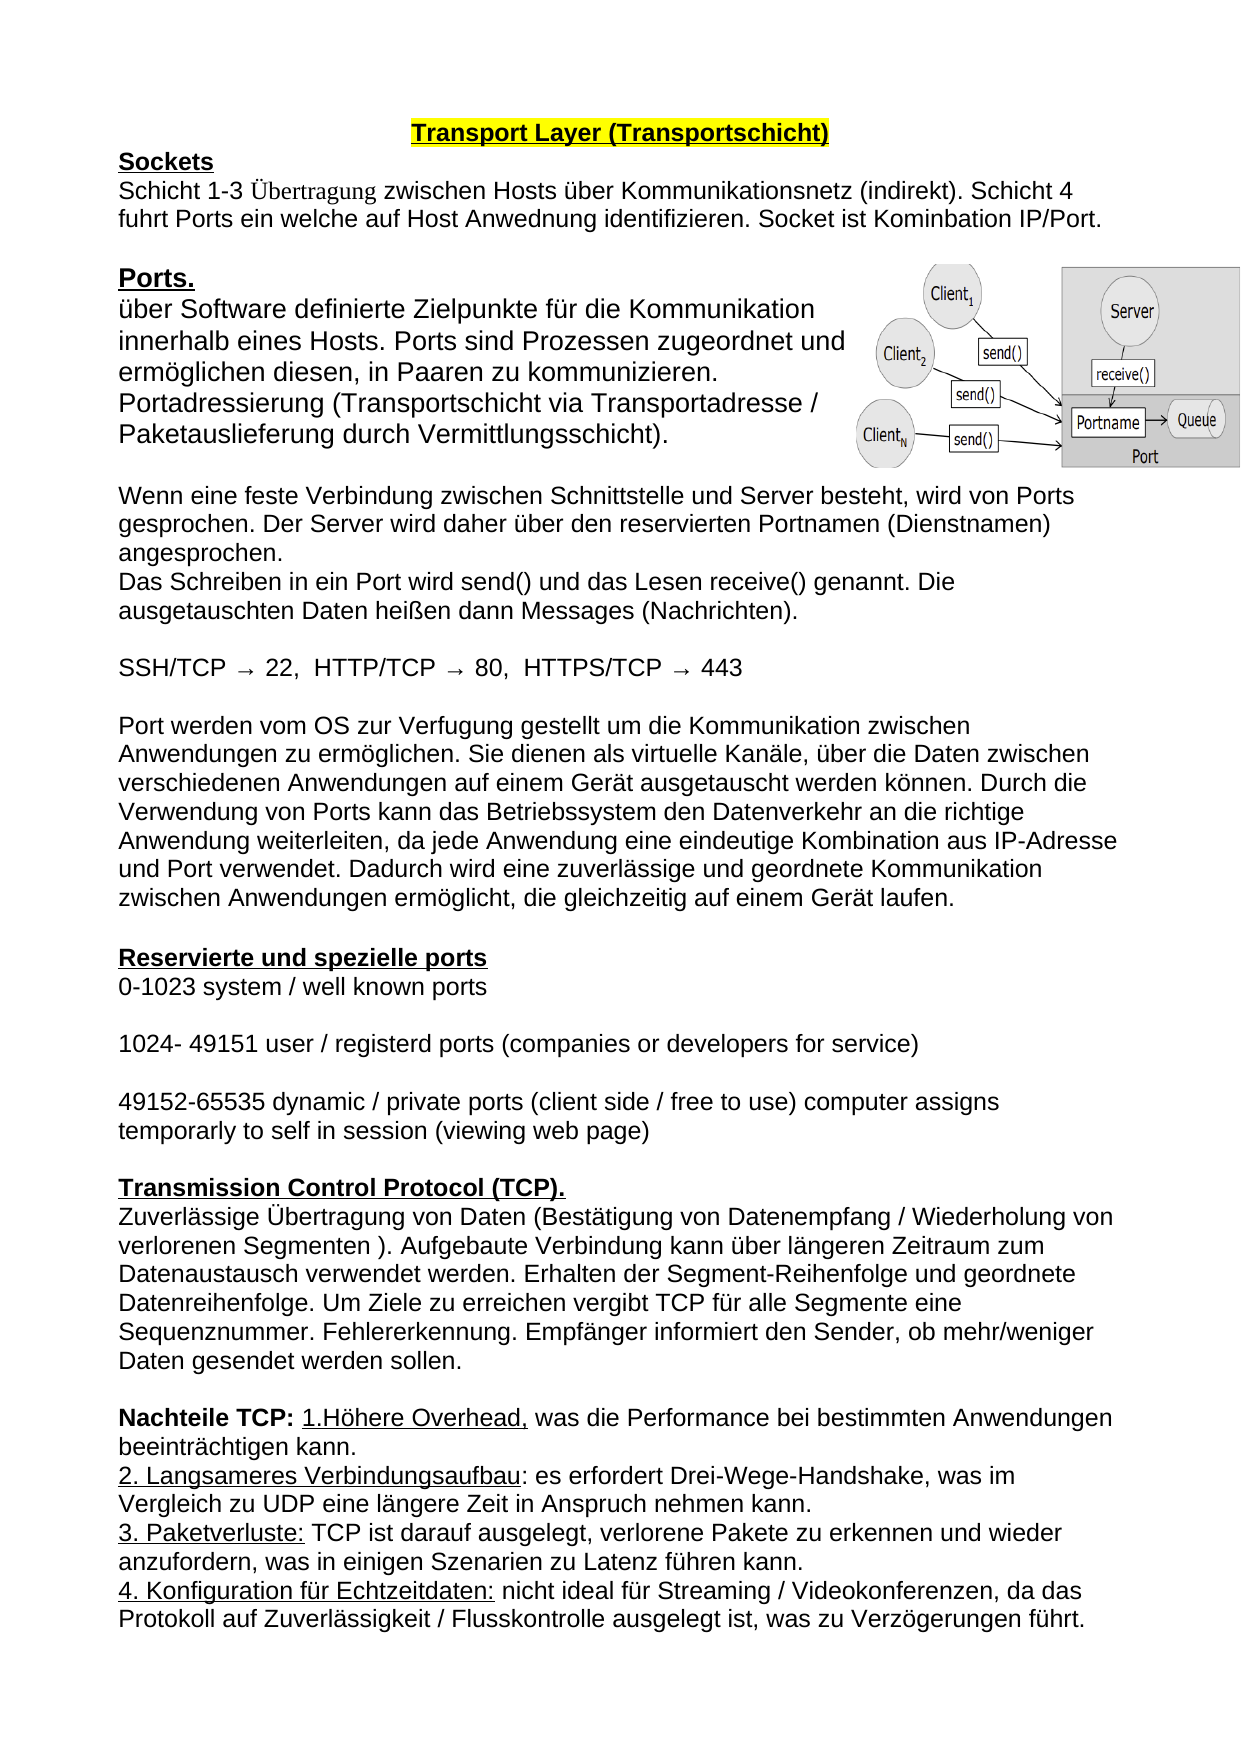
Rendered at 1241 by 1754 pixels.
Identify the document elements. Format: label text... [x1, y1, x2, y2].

text 49152-65535 dynamic / private ports (client side / free to use) computer assigns temporarly to self in session (viewing web page) [118, 1087, 1122, 1144]
text Transport Layer (Transportschicht) [118, 118, 1122, 147]
text Sockets [118, 147, 1122, 176]
text SSH/TCP → 22, HTTP/TCP → 80, HTTPS/TCP → 443 [118, 653, 1122, 682]
text Transmission Control Protocol (TCP). [118, 1173, 1122, 1202]
text 1024- 49151 user / registerd ports (companies or developers for service) [118, 1029, 1122, 1058]
text Nachteile TCP: 1.Höhere Overhead, was die Performance bei bestimmten Anwendungen beeinträchtigen kann. [118, 1403, 1122, 1461]
text Ports. [118, 262, 1122, 293]
text Reservierte und spezielle ports [118, 943, 1122, 972]
text 4. Konfiguration für Echtzeitdaten: nicht ideal für Streaming / Videokonferenzen, da das Protokoll auf Zuverlässigkeit / Flusskontrolle ausgelegt ist, was zu Verzögerungen führt. [118, 1576, 1122, 1633]
text 2. Langsameres Verbindungsaufbau: es erfordert Drei-Wege-Handshake, was im Vergleich zu UDP eine längere Zeit in Anspruch nehmen kann. [118, 1461, 1122, 1518]
text 0-1023 system / well known ports [118, 972, 1122, 1001]
text Schicht 1-3 Übertragung zwischen Hosts über Kommunikationsnetz (indirekt). Schicht 4 fuhrt Ports ein welche auf Host Anwednung identifizieren. Socket ist Kominbation IP/Port. [118, 176, 1122, 233]
text Port werden vom OS zur Verfugung gestellt um die Kommunikation zwischen Anwendungen zu ermöglichen. Sie dienen als virtuelle Kanäle, über die Daten zwischen verschiedenen Anwendungen auf einem Gerät ausgetauscht werden können. Durch die Verwendung von Ports kann das Betriebssystem den Datenverkehr an die richtige Anwendung weiterleiten, da jede Anwendung eine eindeutige Kombination aus IP-Adresse und Port verwendet. Dadurch wird eine zuverlässige und geordnete Kommunikation zwischen Anwendungen ermöglicht, die gleichzeitig auf einem Gerät laufen. [118, 711, 1122, 912]
text Das Schreiben in ein Port wird send() und das Lesen receive() genannt. Die ausgetauschten Daten heißen dann Messages (Nachrichten). [118, 567, 1122, 624]
text Wenn eine feste Verbindung zwischen Schnittstelle und Server besteht, wird von Ports gesprochen. Der Server wird daher über den reservierten Portnamen (Dienstnamen) angesprochen. [118, 481, 1122, 567]
text 3. Paketverluste: TCP ist darauf ausgelegt, verlorene Pakete zu erkennen und wieder anzufordern, was in einigen Szenarien zu Latenz führen kann. [118, 1518, 1122, 1576]
text über Software definierte Zielpunkte für die Kommunikation innerhalb eines Hosts. Ports sind Prozessen zugeordnet und ermöglichen diesen, in Paaren zu kommunizieren. Portadressierung (Transportschicht via Transportadresse / Paketauslieferung durch Vermittlungsschicht). [118, 293, 856, 449]
picture [856, 264, 1241, 468]
text Zuverlässige Übertragung von Daten (Bestätigung von Datenempfang / Wiederholung von verlorenen Segmenten ). Aufgebaute Verbindung kann über längeren Zeitraum zum Datenaustausch verwendet werden. Erhalten der Segment-Reihenfolge und geordnete Datenreihenfolge. Um Ziele zu erreichen vergibt TCP für alle Segmente eine Sequenznummer. Fehlererkennung. Empfänger informiert den Sender, ob mehr/weniger Daten gesendet werden sollen. [118, 1202, 1122, 1374]
